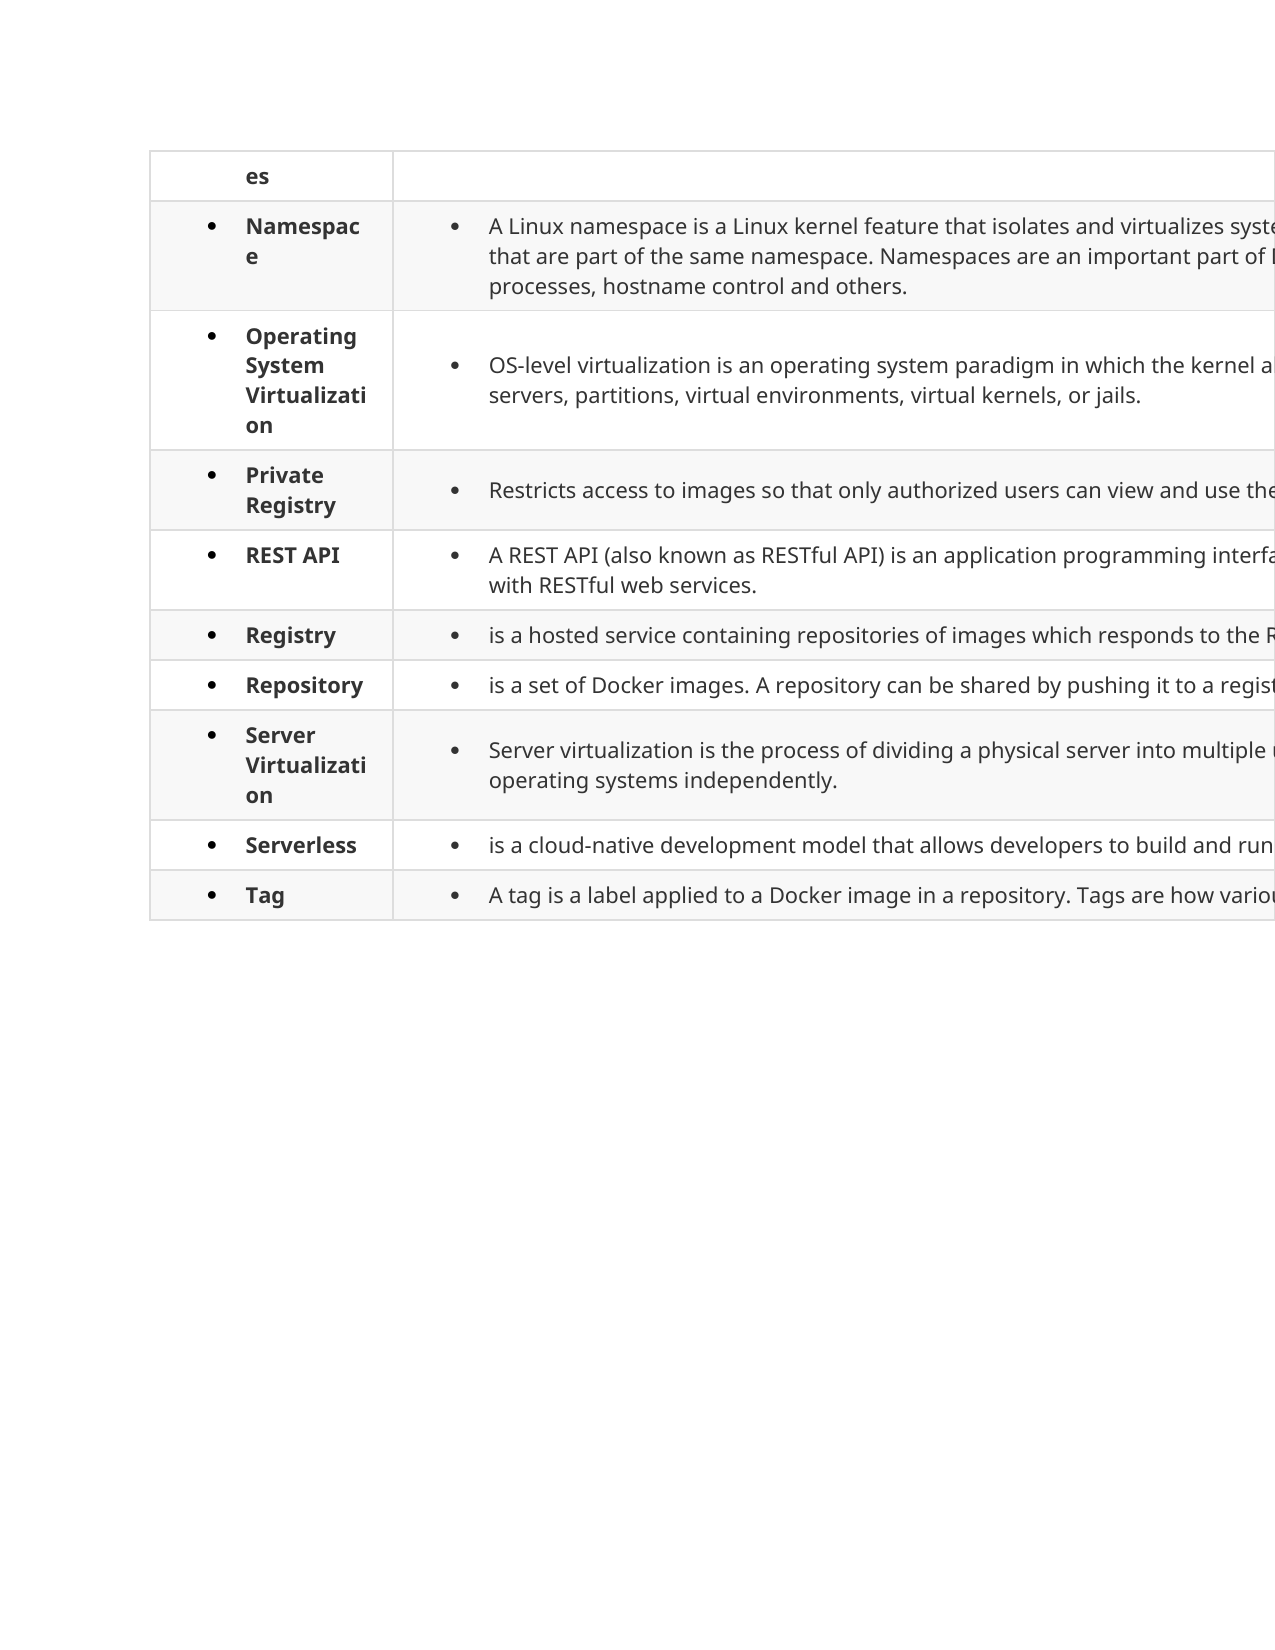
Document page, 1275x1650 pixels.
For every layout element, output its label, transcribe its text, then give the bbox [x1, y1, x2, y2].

table_cell Restricts access to images so that only authorized users can view and use them. [394, 451, 1274, 529]
table_cell Server Virtualization [151, 711, 392, 819]
table_cell OS-level virtualization is an operating system paradigm in which the kernel allows the existence of multiple isolated user space instances, called containers, zones, virtual private servers, partitions, virtual environments, virtual kernels, or jails. [394, 311, 1274, 449]
table_cell A REST API (also known as RESTful API) is an application programming interface (API or web API) that conforms to the constraints of REST architectural style and allows for interaction with RESTful web services. [394, 531, 1274, 609]
table_cell is a hosted service containing repositories of images which responds to the Registry API. [394, 611, 1274, 659]
table_cell Microservices [151, 152, 392, 200]
table_cell REST API [151, 531, 392, 609]
table_cell Server virtualization is the process of dividing a physical server into multiple unique and isolated virtual servers by means of a software application. Each virtual server can run its own operating systems independently. [394, 711, 1274, 819]
table_cell Tag [151, 871, 392, 919]
table_cell is a cloud-native development model that allows developers to build and run applications without having to manage servers. [394, 821, 1274, 869]
table_cell A tag is a label applied to a Docker image in a repository. Tags are how various images in a repository are distinguished from each other. [394, 871, 1274, 919]
table_cell A Linux namespace is a Linux kernel feature that isolates and virtualizes system resources. Processes which are restricted to a namespace can only interact with resources or processes that are part of the same namespace. Namespaces are an important part of Docker’s isolation model. Namespaces exist for each type of resource, including networking, storage, processes, hostname control and others. [394, 202, 1274, 310]
table_cell Repository [151, 661, 392, 709]
table_cell Private Registry [151, 451, 392, 529]
table_cell are a cloud-native architectural approach in which a single application contains many loosely coupled and independently deployable smaller components or services. [394, 152, 1274, 200]
table_cell is a set of Docker images. A repository can be shared by pushing it to a registry server. The different images in the repository can be labelled using tags. [394, 661, 1274, 709]
table_cell Namespace [151, 202, 392, 310]
table_cell Serverless [151, 821, 392, 869]
table_cell Operating System Virtualization [151, 311, 392, 449]
table_cell Registry [151, 611, 392, 659]
